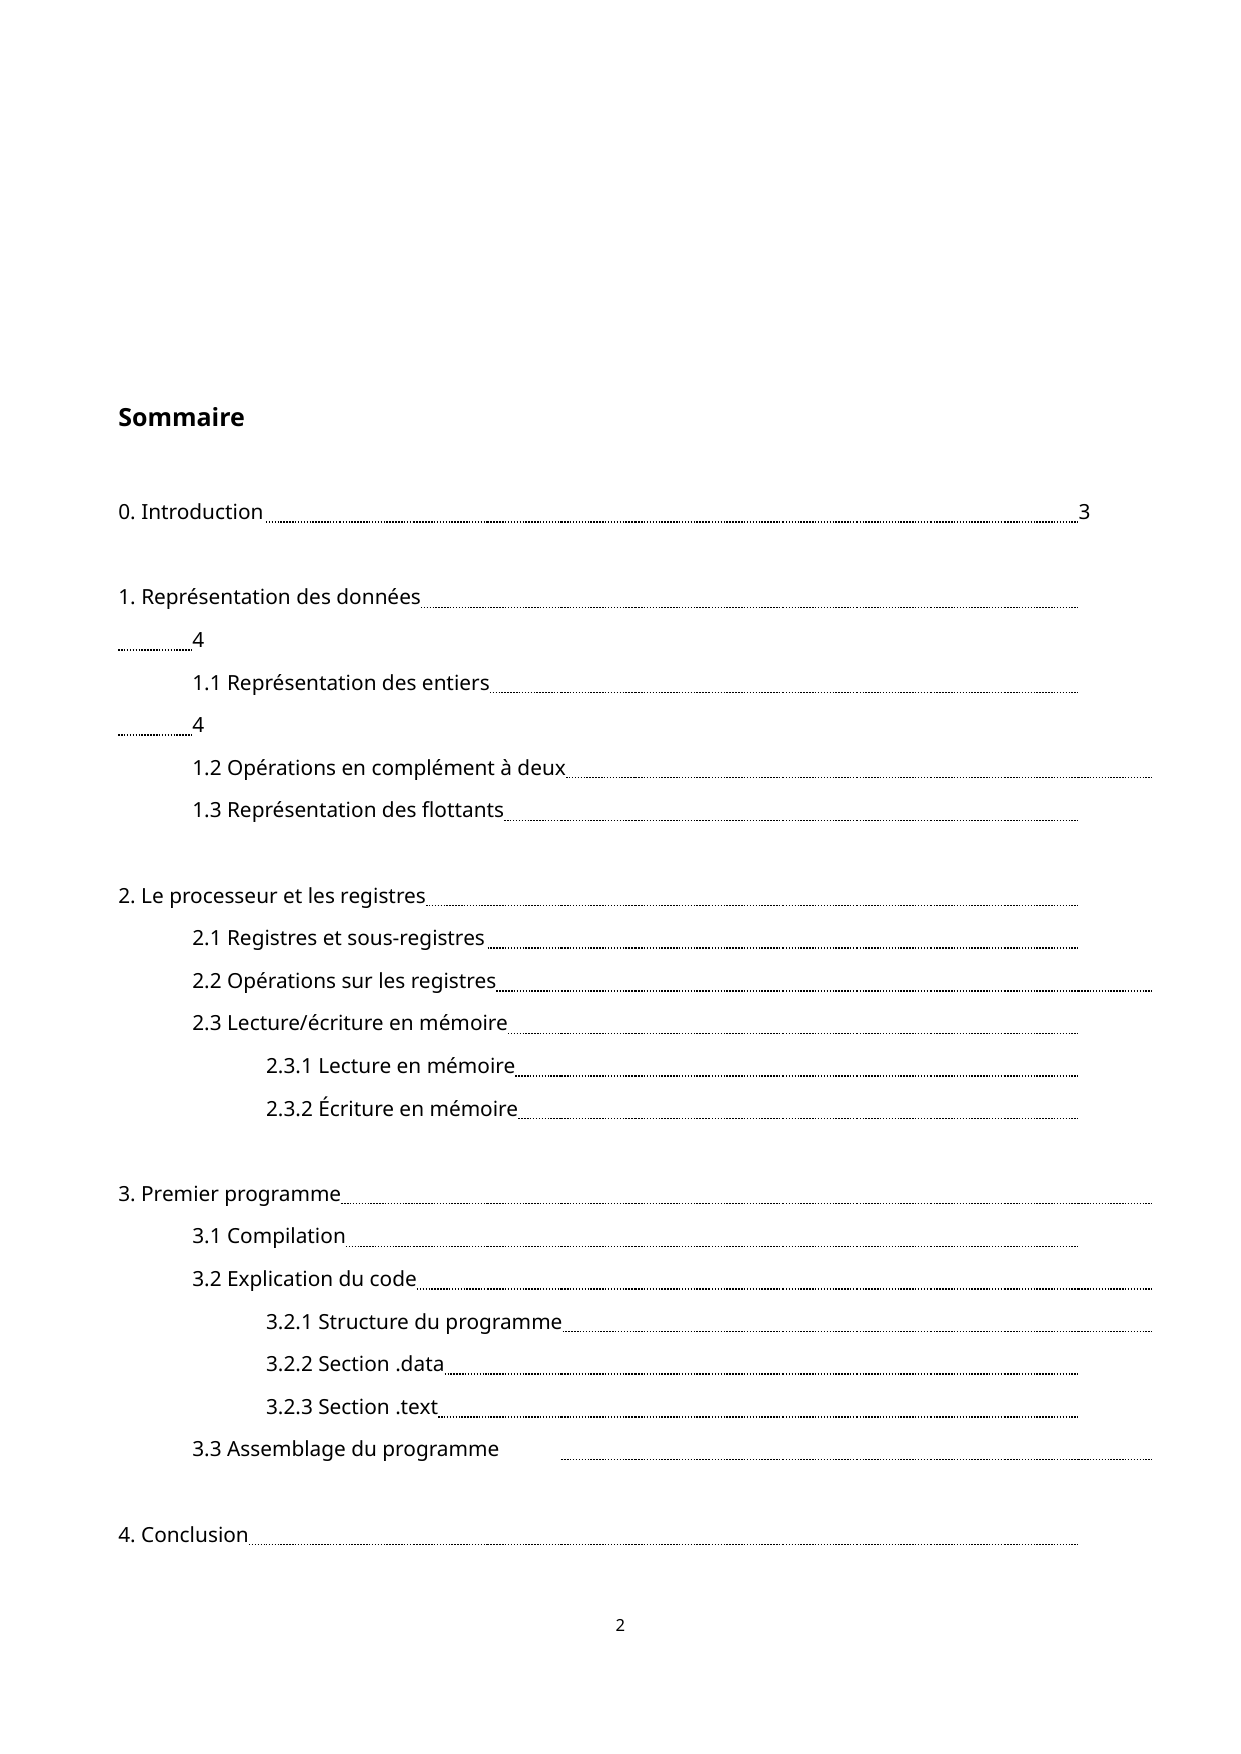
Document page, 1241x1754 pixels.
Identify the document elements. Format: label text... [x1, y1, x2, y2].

text 2.3 Lecture/écriture en mémoire [118, 1008, 1122, 1037]
text 1.2 Opérations en complément à deux [118, 753, 1122, 781]
text 3.3 Assemblage du programme [118, 1434, 1122, 1463]
text 0. Introduction 3 [118, 497, 1122, 526]
text 4. Conclusion [118, 1520, 1122, 1548]
text 2. Le processeur et les registres [118, 881, 1122, 909]
text 2.3.1 Lecture en mémoire [118, 1051, 1122, 1079]
text 3.2 Explication du code [118, 1264, 1122, 1293]
text 1.3 Représentation des flottants [118, 796, 1122, 824]
text 2.1 Registres et sous-registres [118, 923, 1122, 952]
text 1. Représentation des données 4 [118, 582, 1122, 653]
text 3.2.3 Section .text [118, 1392, 1122, 1420]
text 3.1 Compilation [118, 1222, 1122, 1250]
text 2.2 Opérations sur les registres [118, 966, 1122, 994]
text 3.2.1 Structure du programme [118, 1307, 1122, 1335]
text 3.2.2 Section .data [118, 1349, 1122, 1378]
text 3. Premier programme [118, 1179, 1122, 1207]
text 1.1 Représentation des entiers 4 [118, 668, 1122, 739]
text Sommaire [118, 399, 1122, 433]
text 2.3.2 Écriture en mémoire [118, 1094, 1122, 1122]
